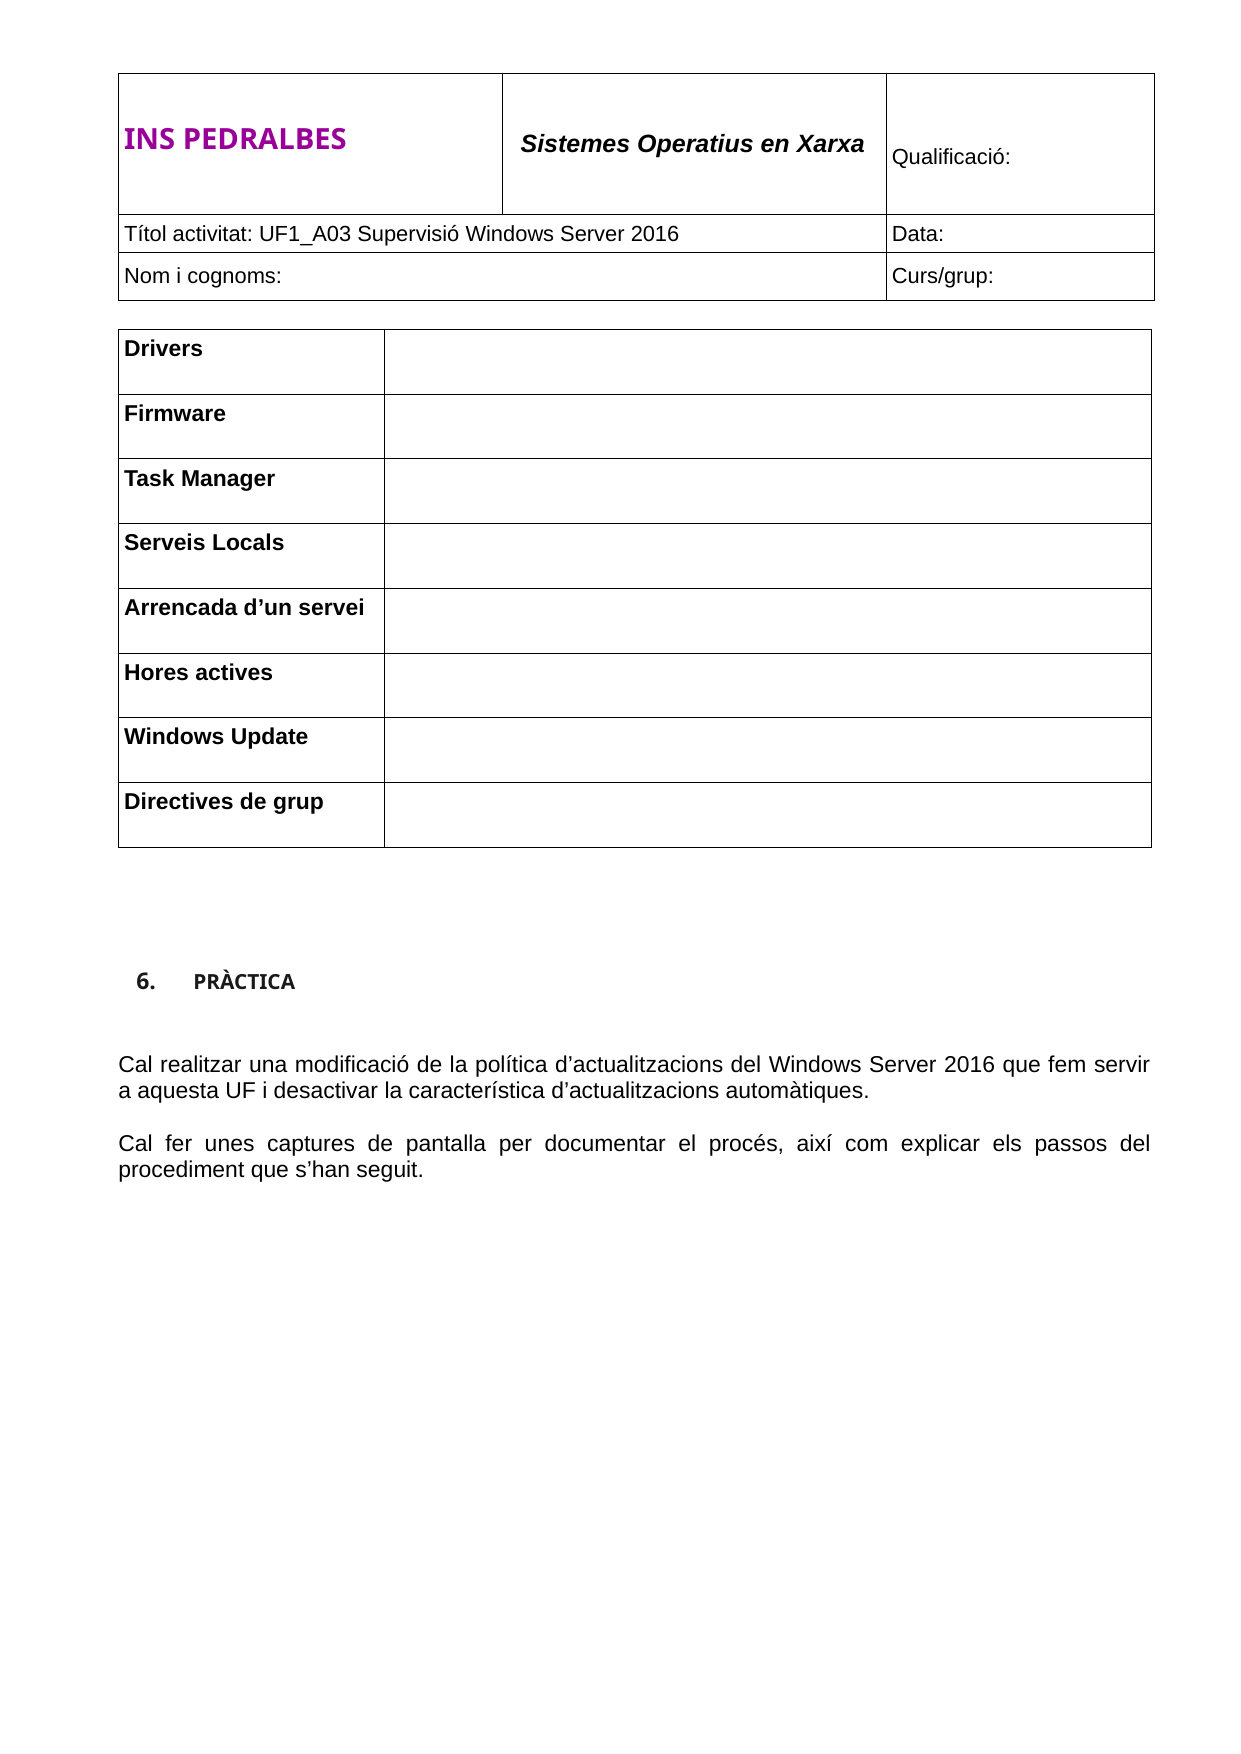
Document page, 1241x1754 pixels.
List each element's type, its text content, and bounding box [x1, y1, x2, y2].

table_cell [385, 589, 1151, 652]
table_cell [385, 783, 1151, 846]
table_cell [385, 395, 1151, 458]
table_cell [385, 718, 1151, 782]
table_cell [385, 524, 1151, 588]
table_cell [385, 459, 1151, 523]
table_header Drivers [119, 330, 384, 394]
table_cell Arrencada d’un servei [119, 589, 384, 652]
table_header [385, 330, 1151, 394]
table_cell Firmware [119, 395, 384, 458]
text Cal fer unes captures de pantalla per documentar el procés, així com explicar els passos del procediment que s’han seguit. [118, 1130, 1152, 1182]
table_cell Task Manager [119, 459, 384, 523]
table_cell [385, 654, 1151, 717]
list PRÀCTICA [156, 965, 1152, 996]
table_cell Hores actives [119, 654, 384, 717]
table_cell Serveis Locals [119, 524, 384, 588]
table_cell Directives de grup [119, 783, 384, 846]
table_cell Windows Update [119, 718, 384, 782]
text Cal realitzar una modificació de la política d’actualitzacions del Windows Server 2016 que fem servir a aquesta UF i desactivar la característica d’actualitzacions automàtiques. [118, 1051, 1152, 1103]
